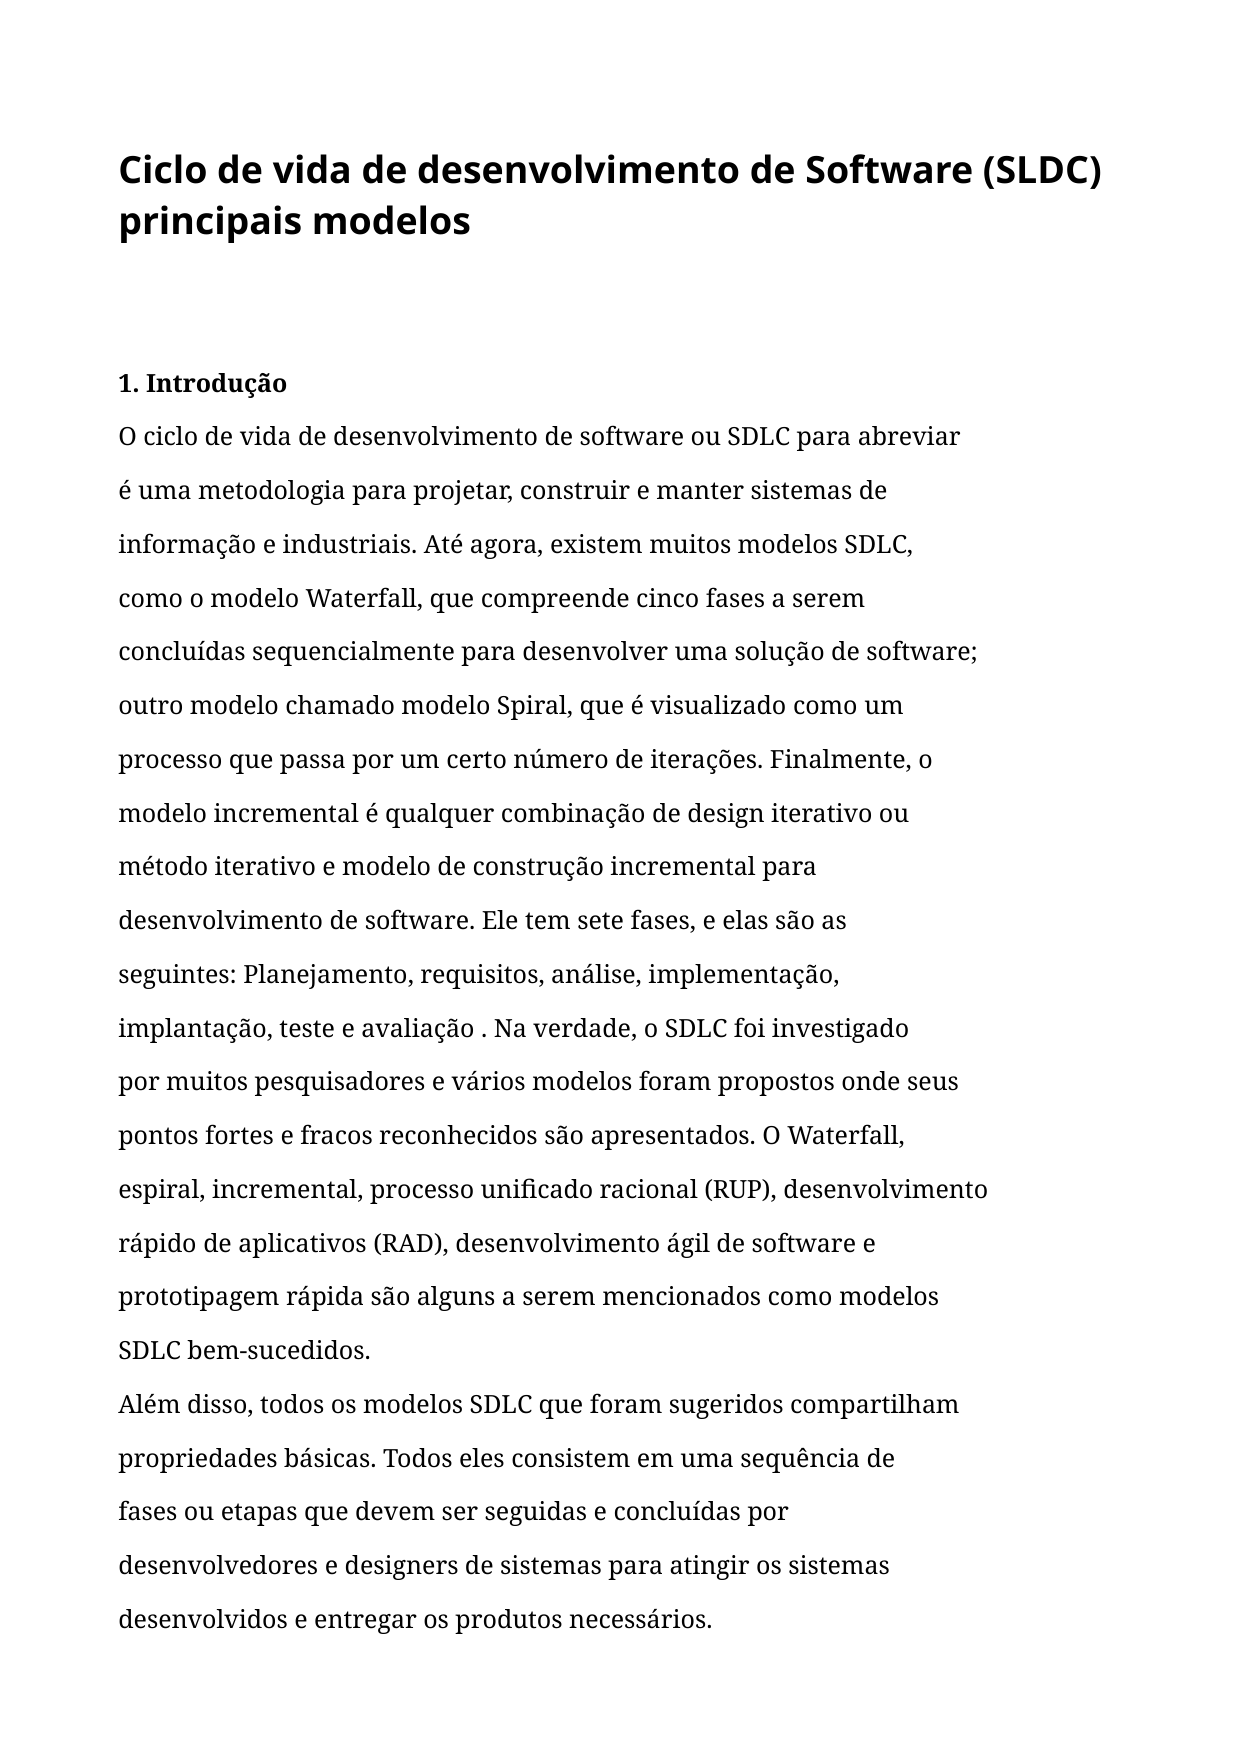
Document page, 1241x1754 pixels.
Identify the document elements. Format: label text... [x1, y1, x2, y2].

text modelo incremental é qualquer combinação de design iterativo ou [118, 795, 1122, 829]
text é uma metodologia para projetar, construir e manter sistemas de [118, 473, 1122, 507]
text 1. Introdução [118, 365, 1122, 399]
text desenvolvidos e entregar os produtos necessários. [118, 1601, 1122, 1636]
text espiral, incremental, processo unificado racional (RUP), desenvolvimento [118, 1171, 1122, 1206]
text processo que passa por um certo número de iterações. Finalmente, o [118, 741, 1122, 776]
text Além disso, todos os modelos SDLC que foram sugeridos compartilham [118, 1386, 1122, 1421]
text implantação, teste e avaliação . Na verdade, o SDLC foi investigado [118, 1010, 1122, 1044]
text outro modelo chamado modelo Spiral, que é visualizado como um [118, 688, 1122, 722]
text desenvolvimento de software. Ele tem sete fases, e elas são as [118, 903, 1122, 937]
text pontos fortes e fracos reconhecidos são apresentados. O Waterfall, [118, 1118, 1122, 1152]
text rápido de aplicativos (RAD), desenvolvimento ágil de software e [118, 1225, 1122, 1259]
text fases ou etapas que devem ser seguidas e concluídas por [118, 1494, 1122, 1528]
text desenvolvedores e designers de sistemas para atingir os sistemas [118, 1548, 1122, 1582]
text propriedades básicas. Todos eles consistem em uma sequência de [118, 1440, 1122, 1474]
text prototipagem rápida são alguns a serem mencionados como modelos [118, 1279, 1122, 1313]
text informação e industriais. Até agora, existem muitos modelos SDLC, [118, 526, 1122, 561]
text O ciclo de vida de desenvolvimento de software ou SDLC para abreviar [118, 419, 1122, 453]
text SDLC bem-sucedidos. [118, 1333, 1122, 1367]
text como o modelo Waterfall, que compreende cinco fases a serem [118, 580, 1122, 614]
subtitle Ciclo de vida de desenvolvimento de Software (SLDC) principais modelos [118, 143, 1122, 245]
text por muitos pesquisadores e vários modelos foram propostos onde seus [118, 1064, 1122, 1098]
text método iterativo e modelo de construção incremental para [118, 849, 1122, 883]
text concluídas sequencialmente para desenvolver uma solução de software; [118, 634, 1122, 668]
text seguintes: Planejamento, requisitos, análise, implementação, [118, 956, 1122, 991]
